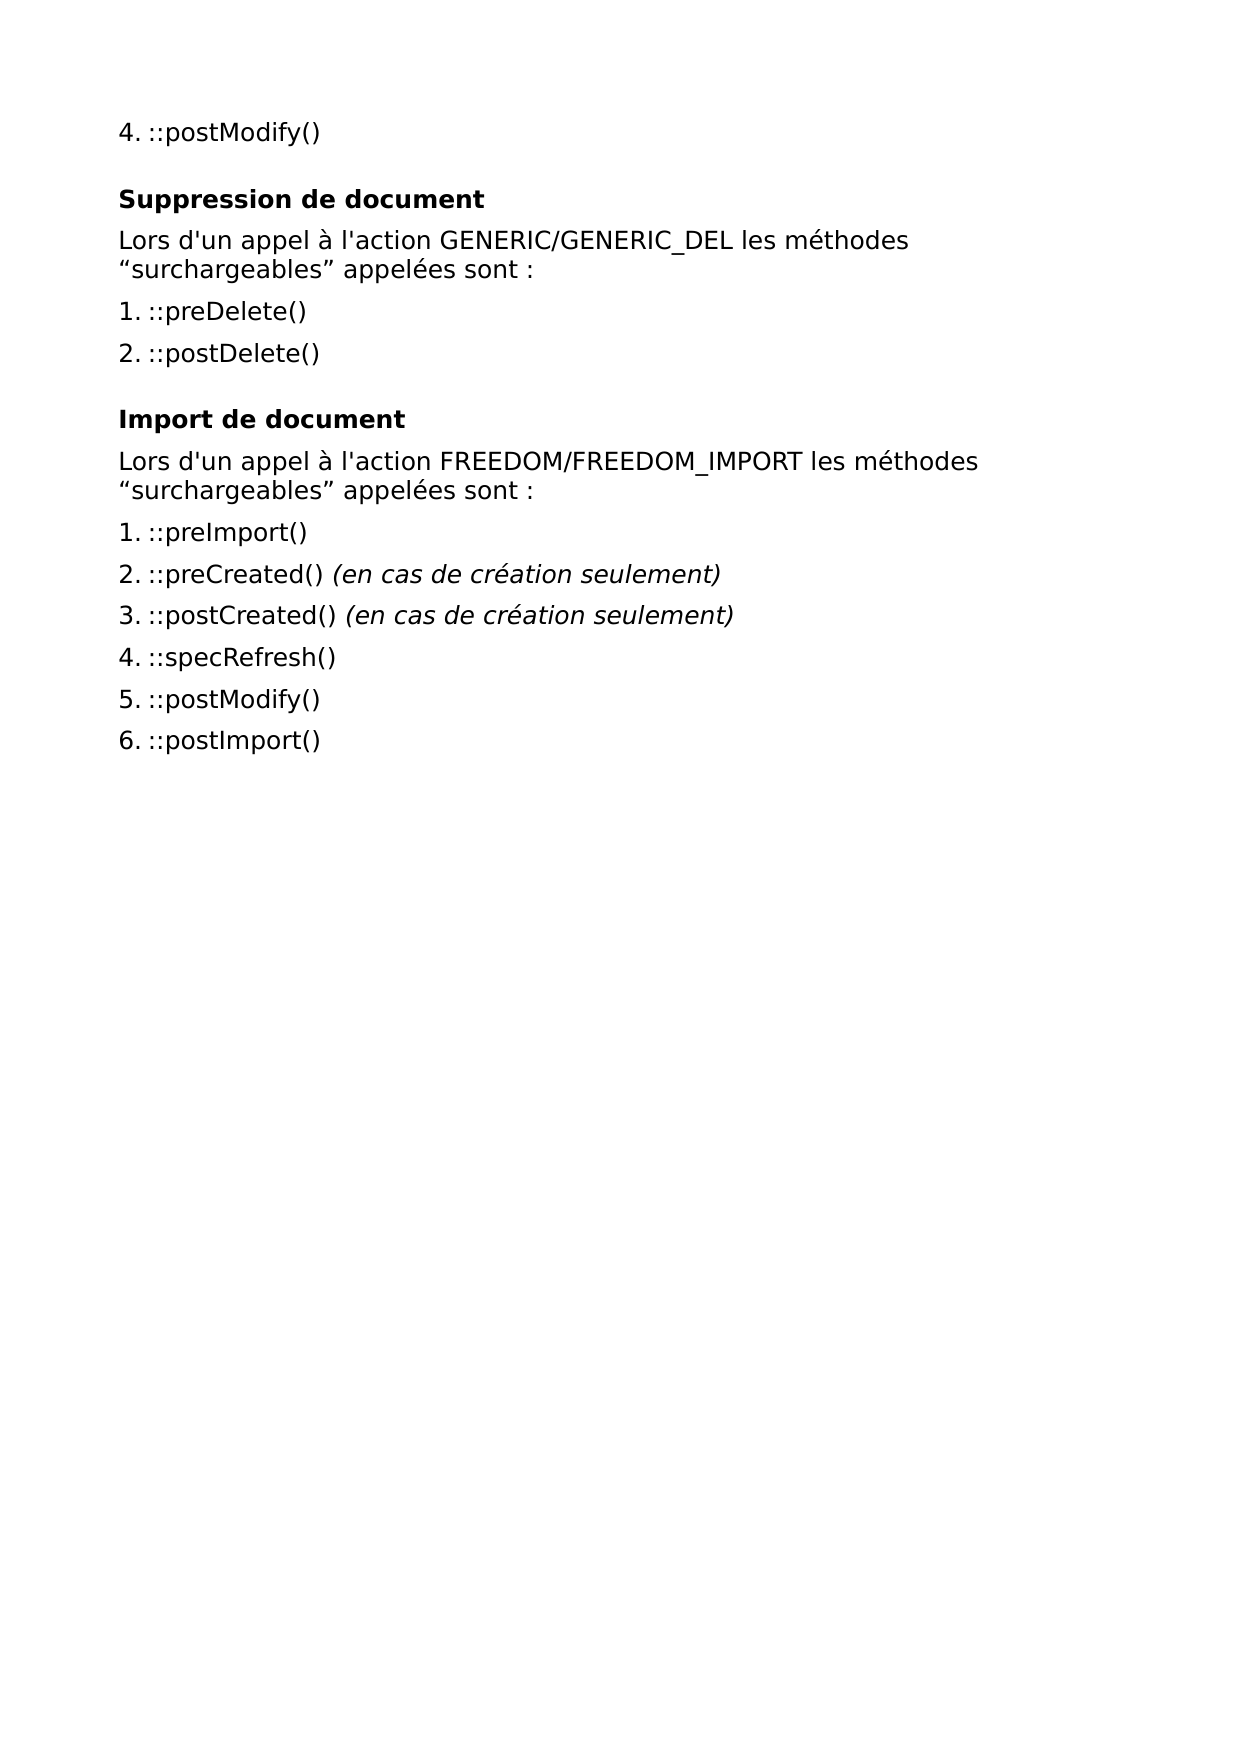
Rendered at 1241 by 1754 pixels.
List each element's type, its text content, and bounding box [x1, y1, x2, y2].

list ::postModify() [118, 685, 1122, 714]
list ::preImport() [118, 518, 1122, 547]
subtitle Suppression de document [118, 185, 1122, 214]
list ::preDelete() [118, 297, 1122, 326]
list ::postCreated() (en cas de création seulement) [118, 601, 1122, 631]
list ::preCreated() (en cas de création seulement) [118, 560, 1122, 589]
list ::postImport() [118, 726, 1122, 756]
list ::postModify() [118, 118, 1122, 147]
list ::postDelete() [118, 339, 1122, 368]
text Lors d'un appel à l'action GENERIC/GENERIC_DEL les méthodes “surchargeables” appelées sont : [118, 226, 1122, 285]
list ::specRefresh() [118, 643, 1122, 672]
subtitle Import de document [118, 406, 1122, 435]
text Lors d'un appel à l'action FREEDOM/FREEDOM_IMPORT les méthodes “surchargeables” appelées sont : [118, 447, 1122, 506]
